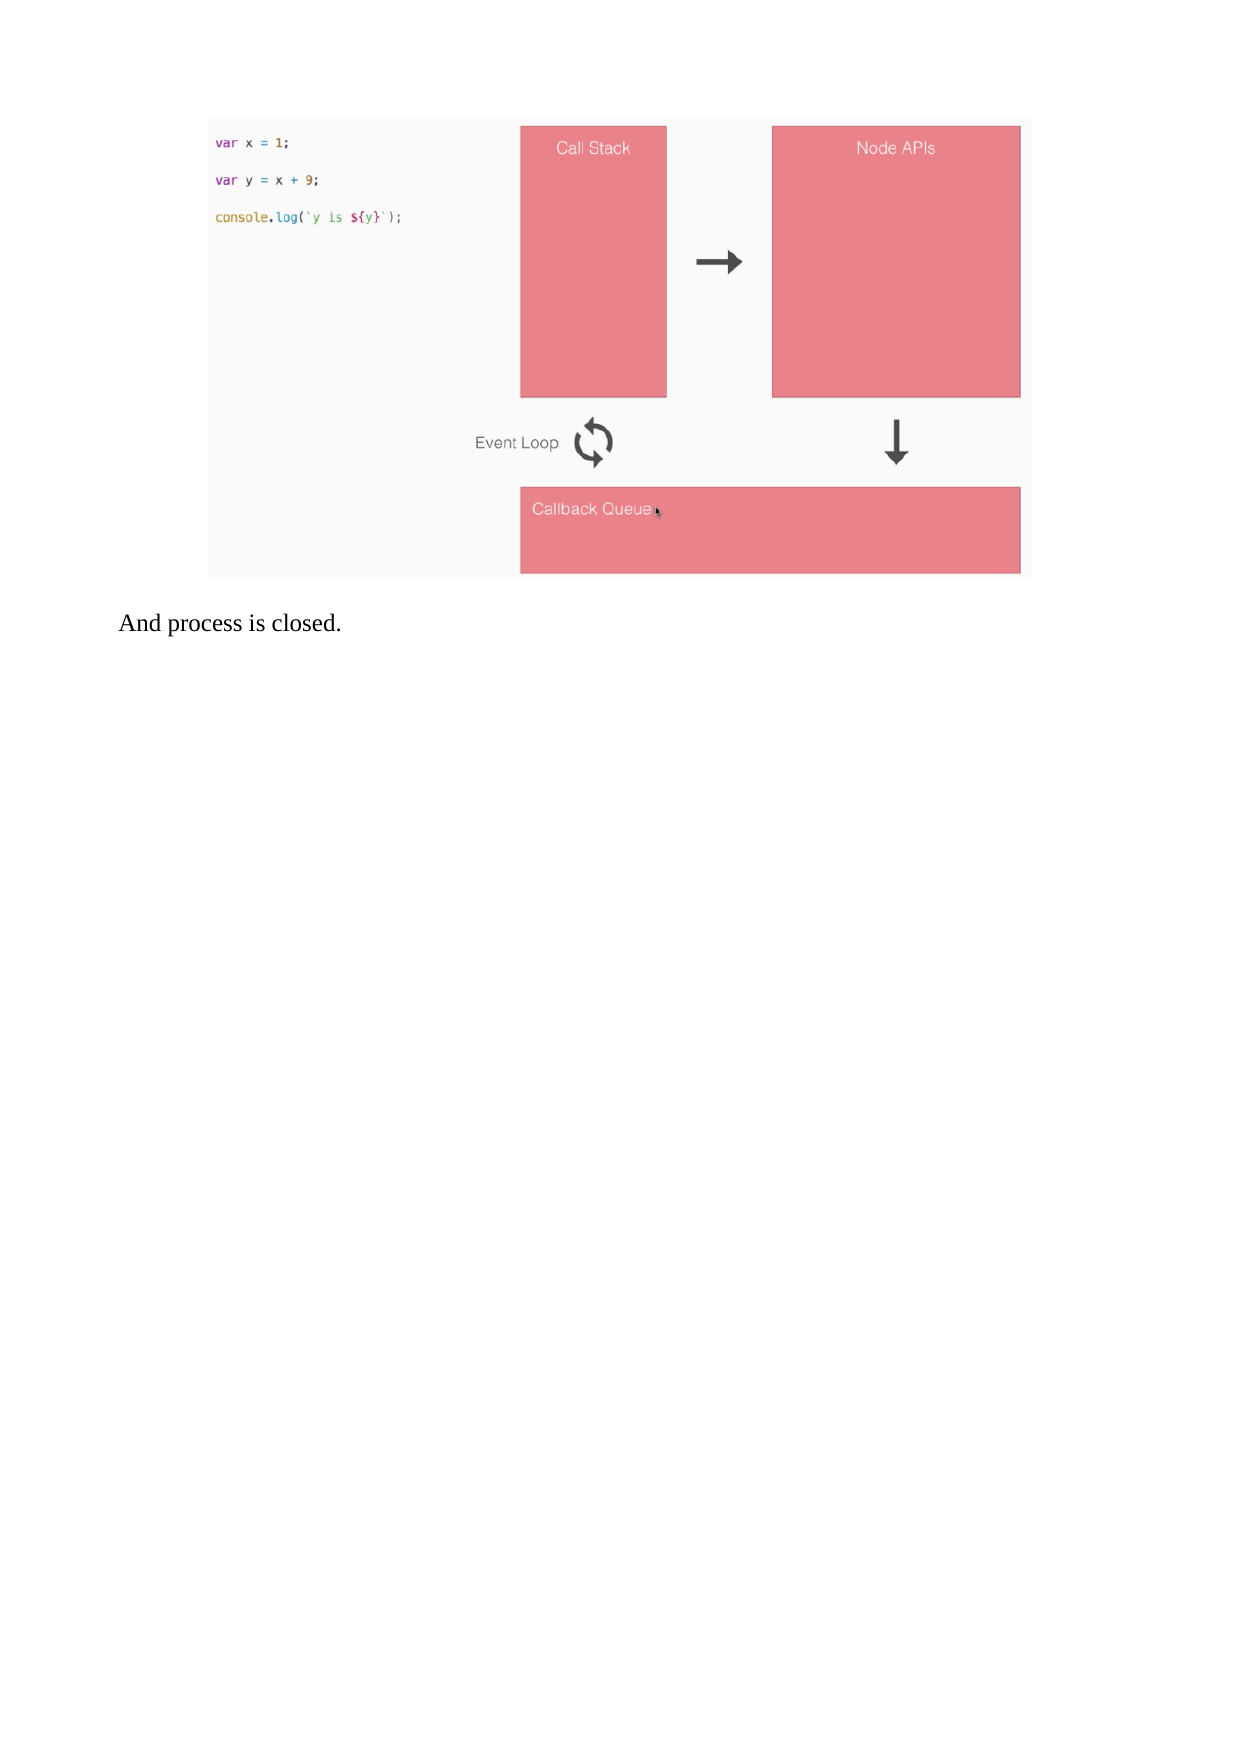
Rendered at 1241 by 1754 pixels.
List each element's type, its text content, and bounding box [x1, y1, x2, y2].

picture [208, 118, 1033, 580]
text And process is closed. [118, 608, 1122, 637]
